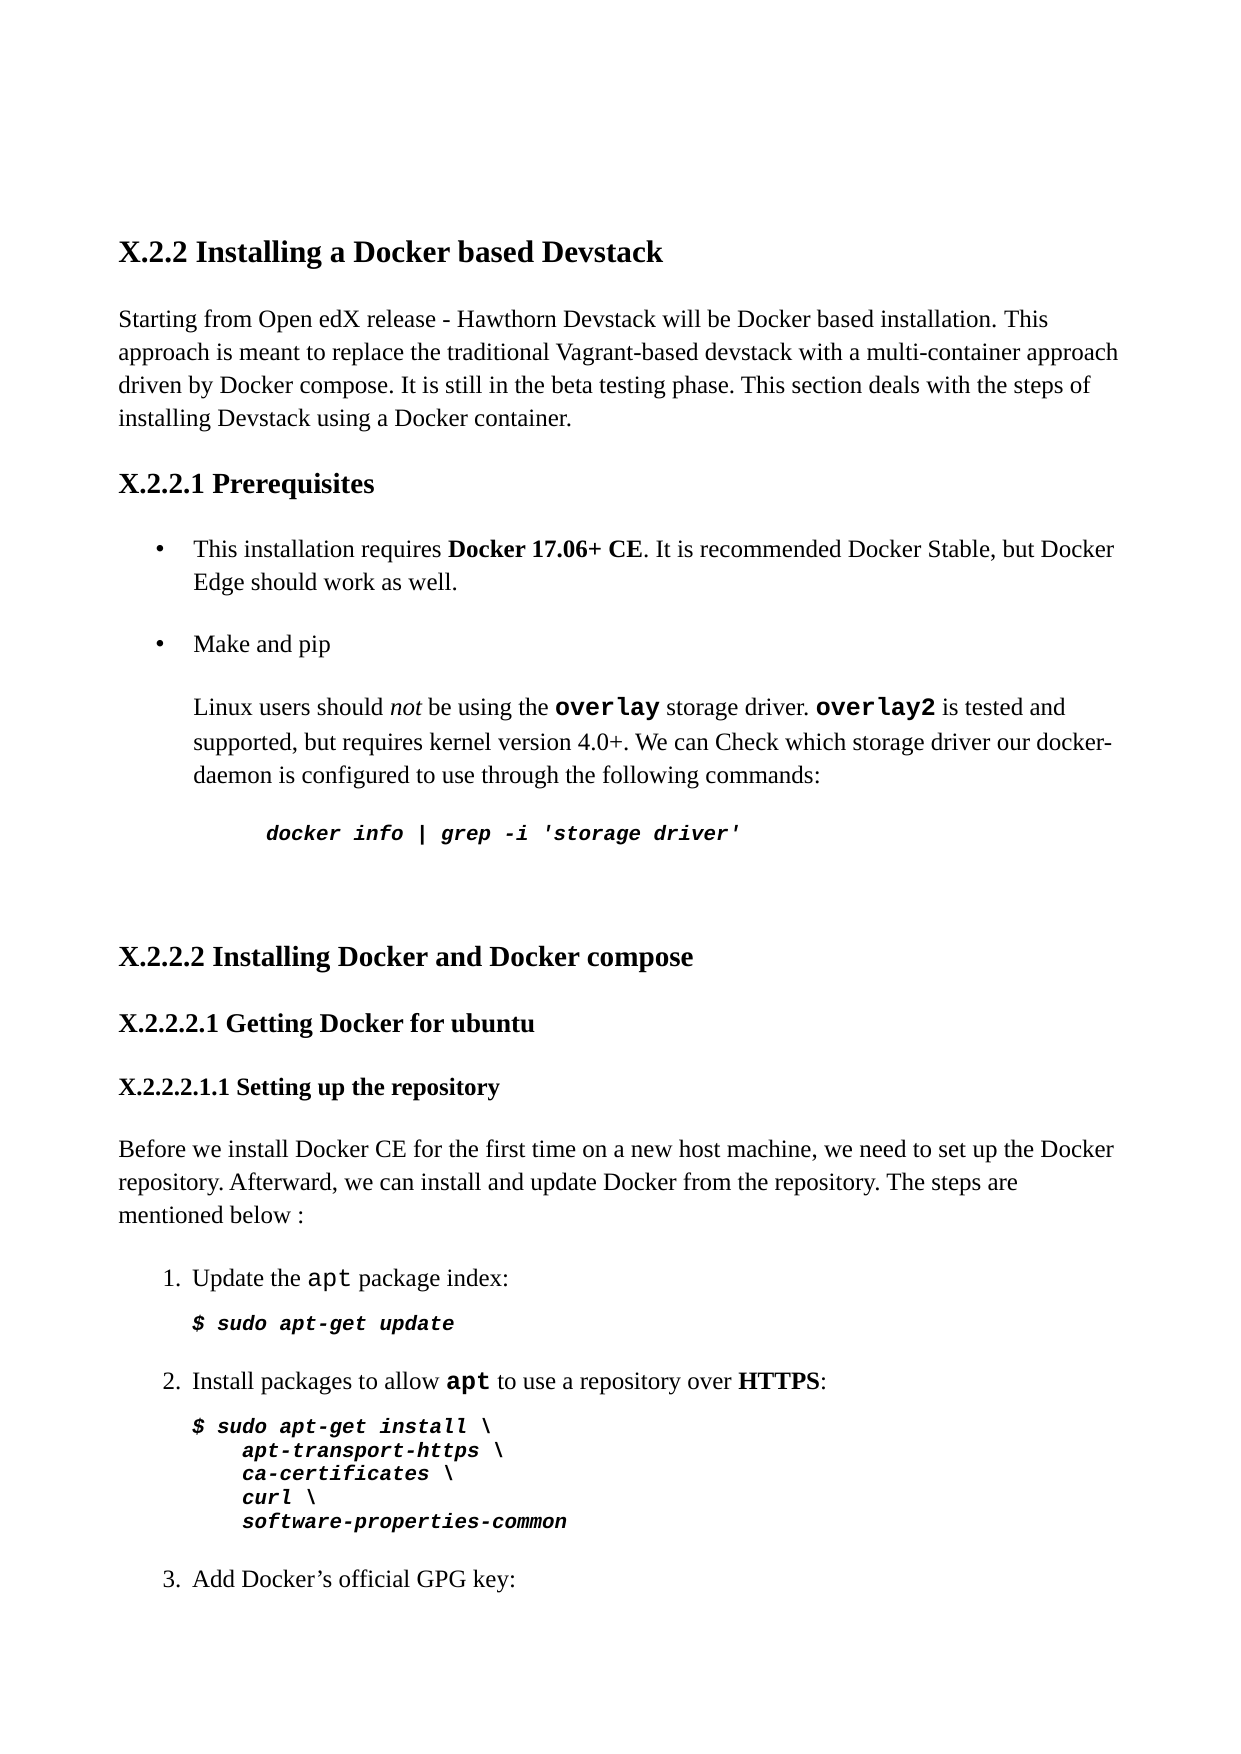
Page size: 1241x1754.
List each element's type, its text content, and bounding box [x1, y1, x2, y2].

list Add Docker’s official GPG key: [162, 1564, 1122, 1593]
list apt-transport-https \ [162, 1440, 1122, 1463]
list Make and pip [156, 629, 1122, 658]
list $ sudo apt-get install \ [162, 1416, 1122, 1440]
list Install packages to allow apt to use a repository over HTTPS: [162, 1366, 1122, 1397]
text X.2.2.1 Prerequisites [118, 466, 1122, 499]
text Starting from Open edX release - Hawthorn Devstack will be Docker based installation. This approach is meant to replace the traditional Vagrant-based devstack with a multi-container approach driven by Docker compose. It is still in the beta testing phase. This section deals with the steps of installing Devstack using a Docker container. [118, 304, 1122, 432]
text Before we install Docker CE for the first time on a new host machine, we need to set up the Docker repository. Afterward, we can install and update Docker from the repository. The steps are mentioned below : [118, 1134, 1122, 1229]
list ca-certificates \ [162, 1463, 1122, 1487]
text X.2.2 Installing a Docker based Devstack [118, 234, 1122, 270]
list Linux users should not be using the overlay storage driver. overlay2 is tested and supported, but requires kernel version 4.0+. We can Check which storage driver our docker-daemon is configured to use through the following commands: [156, 692, 1122, 789]
text docker info | grep -i 'storage driver' [118, 823, 1122, 846]
text X.2.2.2.1 Getting Docker for ubuntu [118, 1007, 1122, 1038]
list software-properties-common [162, 1511, 1122, 1534]
text X.2.2.2.1.1 Setting up the repository [118, 1072, 1122, 1101]
list $ sudo apt-get update [162, 1313, 1122, 1337]
text X.2.2.2 Installing Docker and Docker compose [118, 939, 1122, 972]
list curl \ [162, 1487, 1122, 1511]
list This installation requires Docker 17.06+ CE. It is recommended Docker Stable, but Docker Edge should work as well. [156, 534, 1122, 596]
list Update the apt package index: [162, 1263, 1122, 1294]
